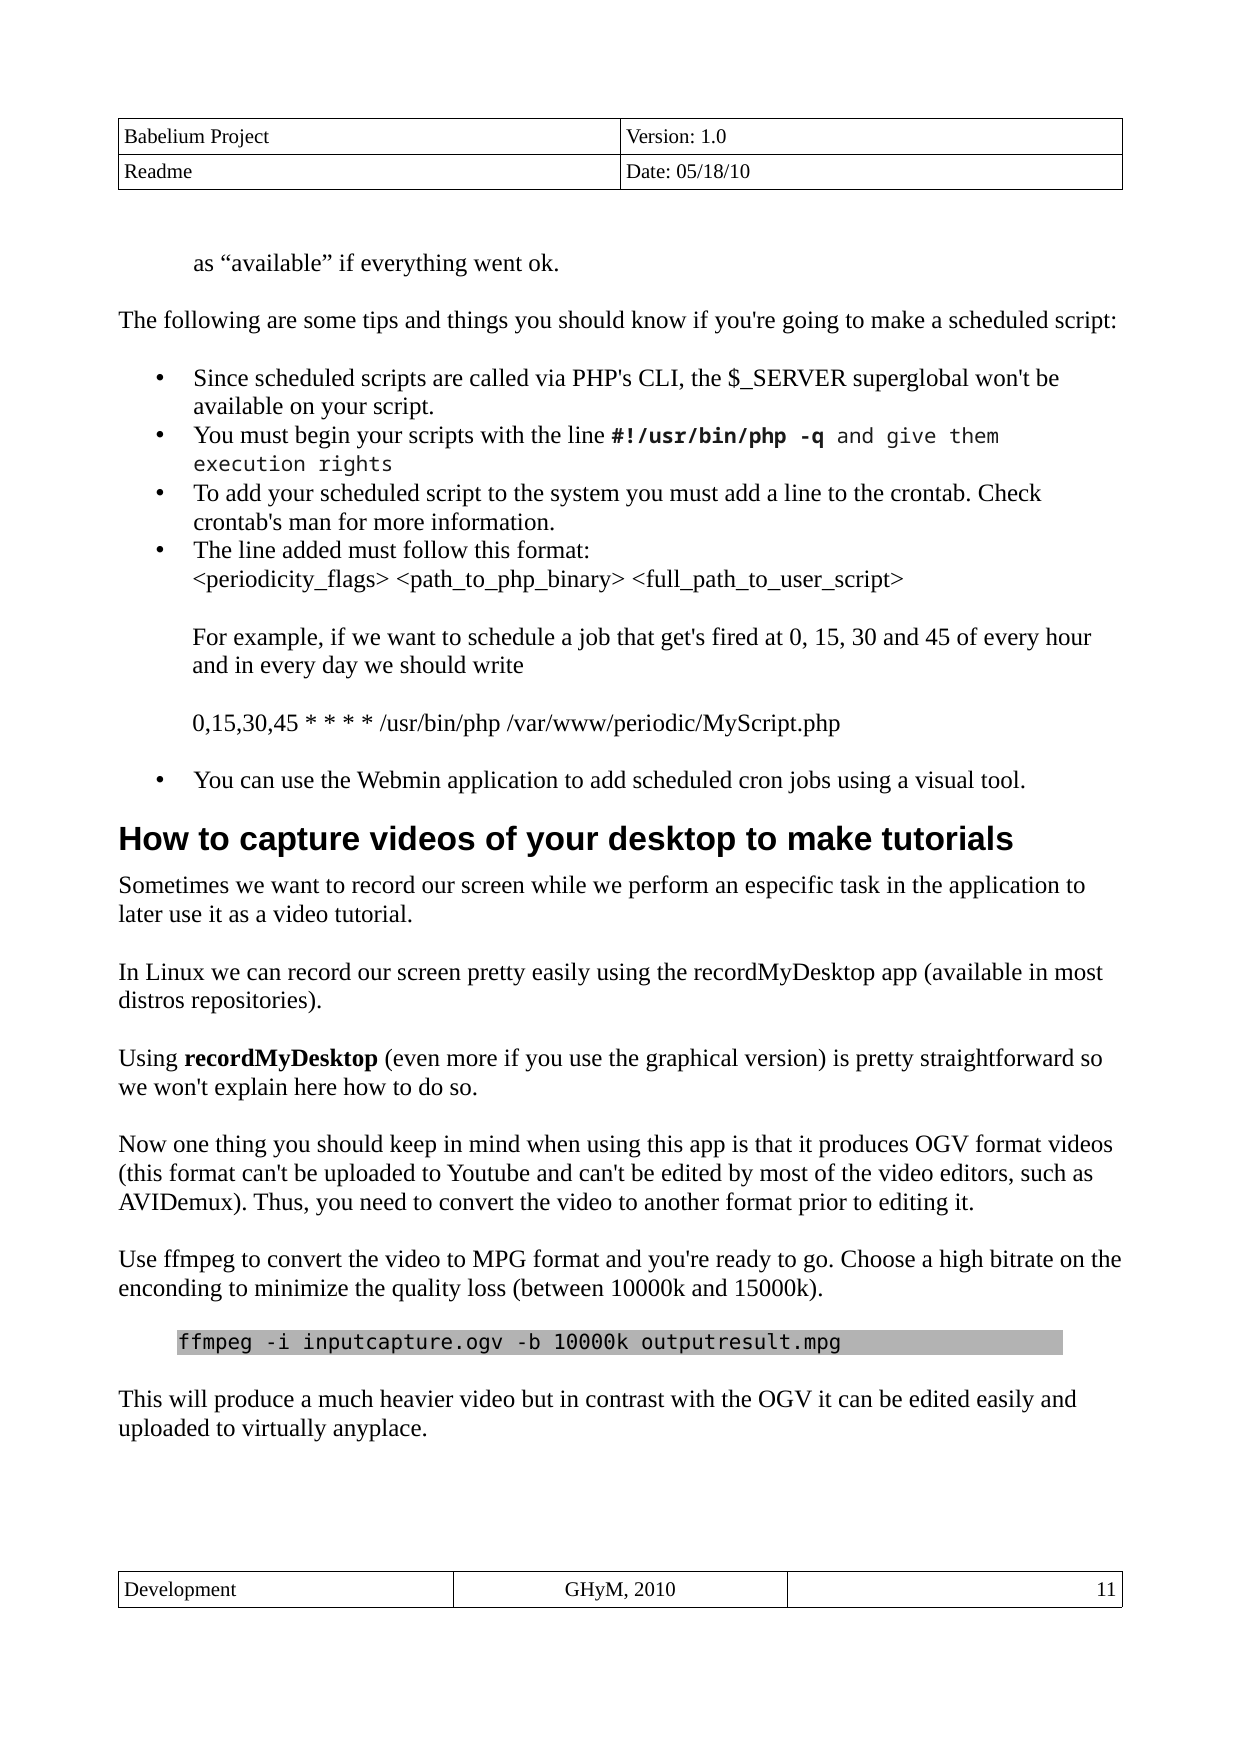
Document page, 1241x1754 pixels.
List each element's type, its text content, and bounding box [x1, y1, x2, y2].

text Sometimes we want to record our screen while we perform an especific task in the application to later use it as a video tutorial. [118, 870, 1122, 928]
text Using recordMyDesktop (even more if you use the graphical version) is pretty straightforward so we won't explain here how to do so. [118, 1043, 1122, 1100]
text ffmpeg -i inputcapture.ogv -b 10000k outputresult.mpg [177, 1330, 1063, 1355]
list The line added must follow this format: [156, 536, 1122, 564]
list To add your scheduled script to the system you must add a line to the crontab. Check crontab's man for more information. [156, 478, 1122, 536]
text 0,15,30,45 * * * * /usr/bin/php /var/www/periodic/MyScript.php [118, 708, 1122, 737]
list Since scheduled scripts are called via PHP's CLI, the $_SERVER superglobal won't be available on your script. [156, 363, 1122, 420]
subtitle How to capture videos of your desktop to make tutorials [118, 819, 1122, 858]
list as “available” if everything went ok. [156, 248, 1122, 276]
text <periodicity_flags> <path_to_php_binary> <full_path_to_user_script> [118, 564, 1122, 593]
text This will produce a much heavier video but in contrast with the OGV it can be edited easily and uploaded to virtually anyplace. [118, 1384, 1122, 1442]
text For example, if we want to schedule a job that get's fired at 0, 15, 30 and 45 of every hour and in every day we should write [118, 622, 1122, 679]
text In Linux we can record our screen pretty easily using the recordMyDesktop app (available in most distros repositories). [118, 957, 1122, 1014]
text The following are some tips and things you should know if you're going to make a scheduled script: [118, 305, 1122, 334]
list You must begin your scripts with the line #!/usr/bin/php -q and give them execution rights [156, 420, 1122, 478]
list You can use the Webmin application to add scheduled cron jobs using a visual tool. [156, 766, 1122, 794]
text Use ffmpeg to convert the video to MPG format and you're ready to go. Choose a high bitrate on the enconding to minimize the quality loss (between 10000k and 15000k). [118, 1244, 1122, 1302]
text Now one thing you should keep in mind when using this app is that it produces OGV format videos (this format can't be uploaded to Youtube and can't be edited by most of the video editors, such as AVIDemux). Thus, you need to convert the video to another format prior to editing it. [118, 1129, 1122, 1215]
